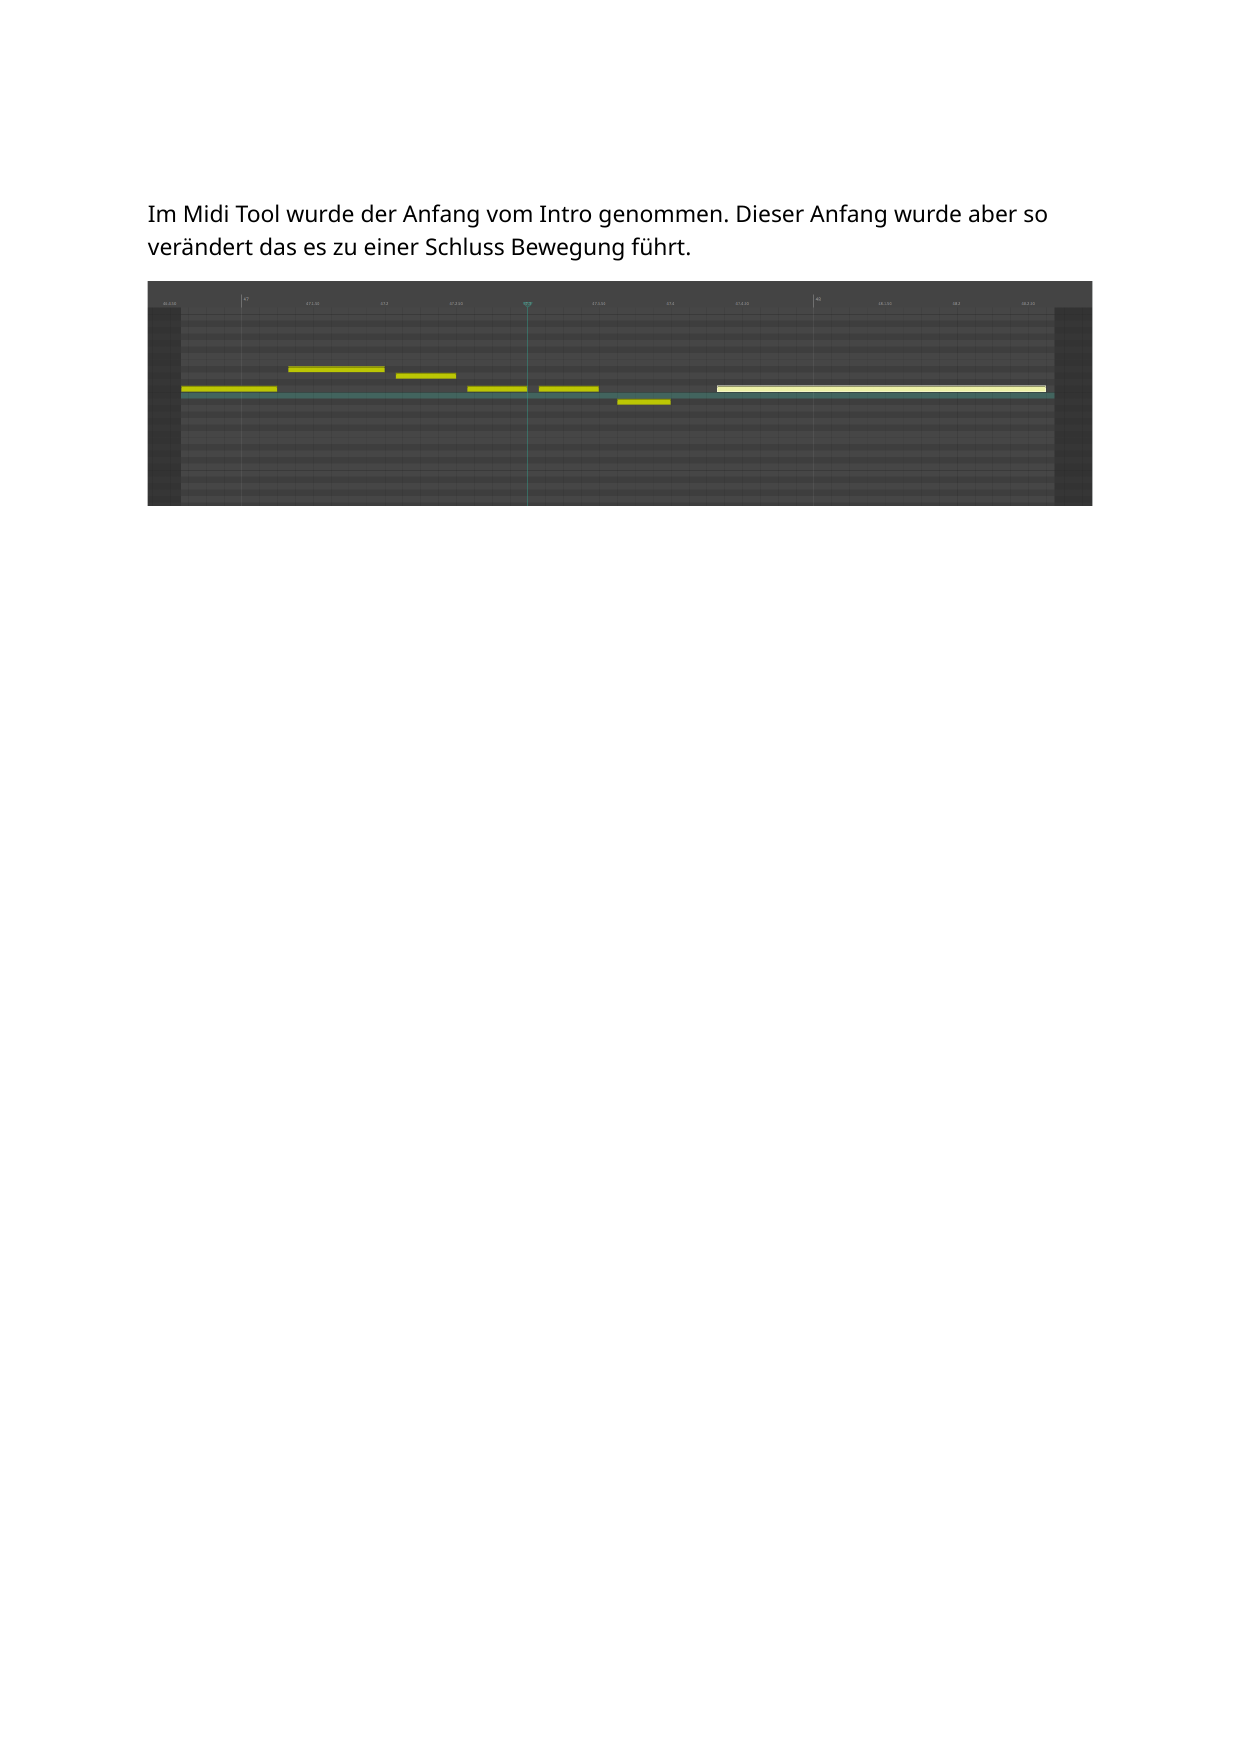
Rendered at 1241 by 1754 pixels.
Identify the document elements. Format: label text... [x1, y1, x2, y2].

text Im Midi Tool wurde der Anfang vom Intro genommen. Dieser Anfang wurde aber so verändert das es zu einer Schluss Bewegung führt. [148, 198, 1093, 262]
